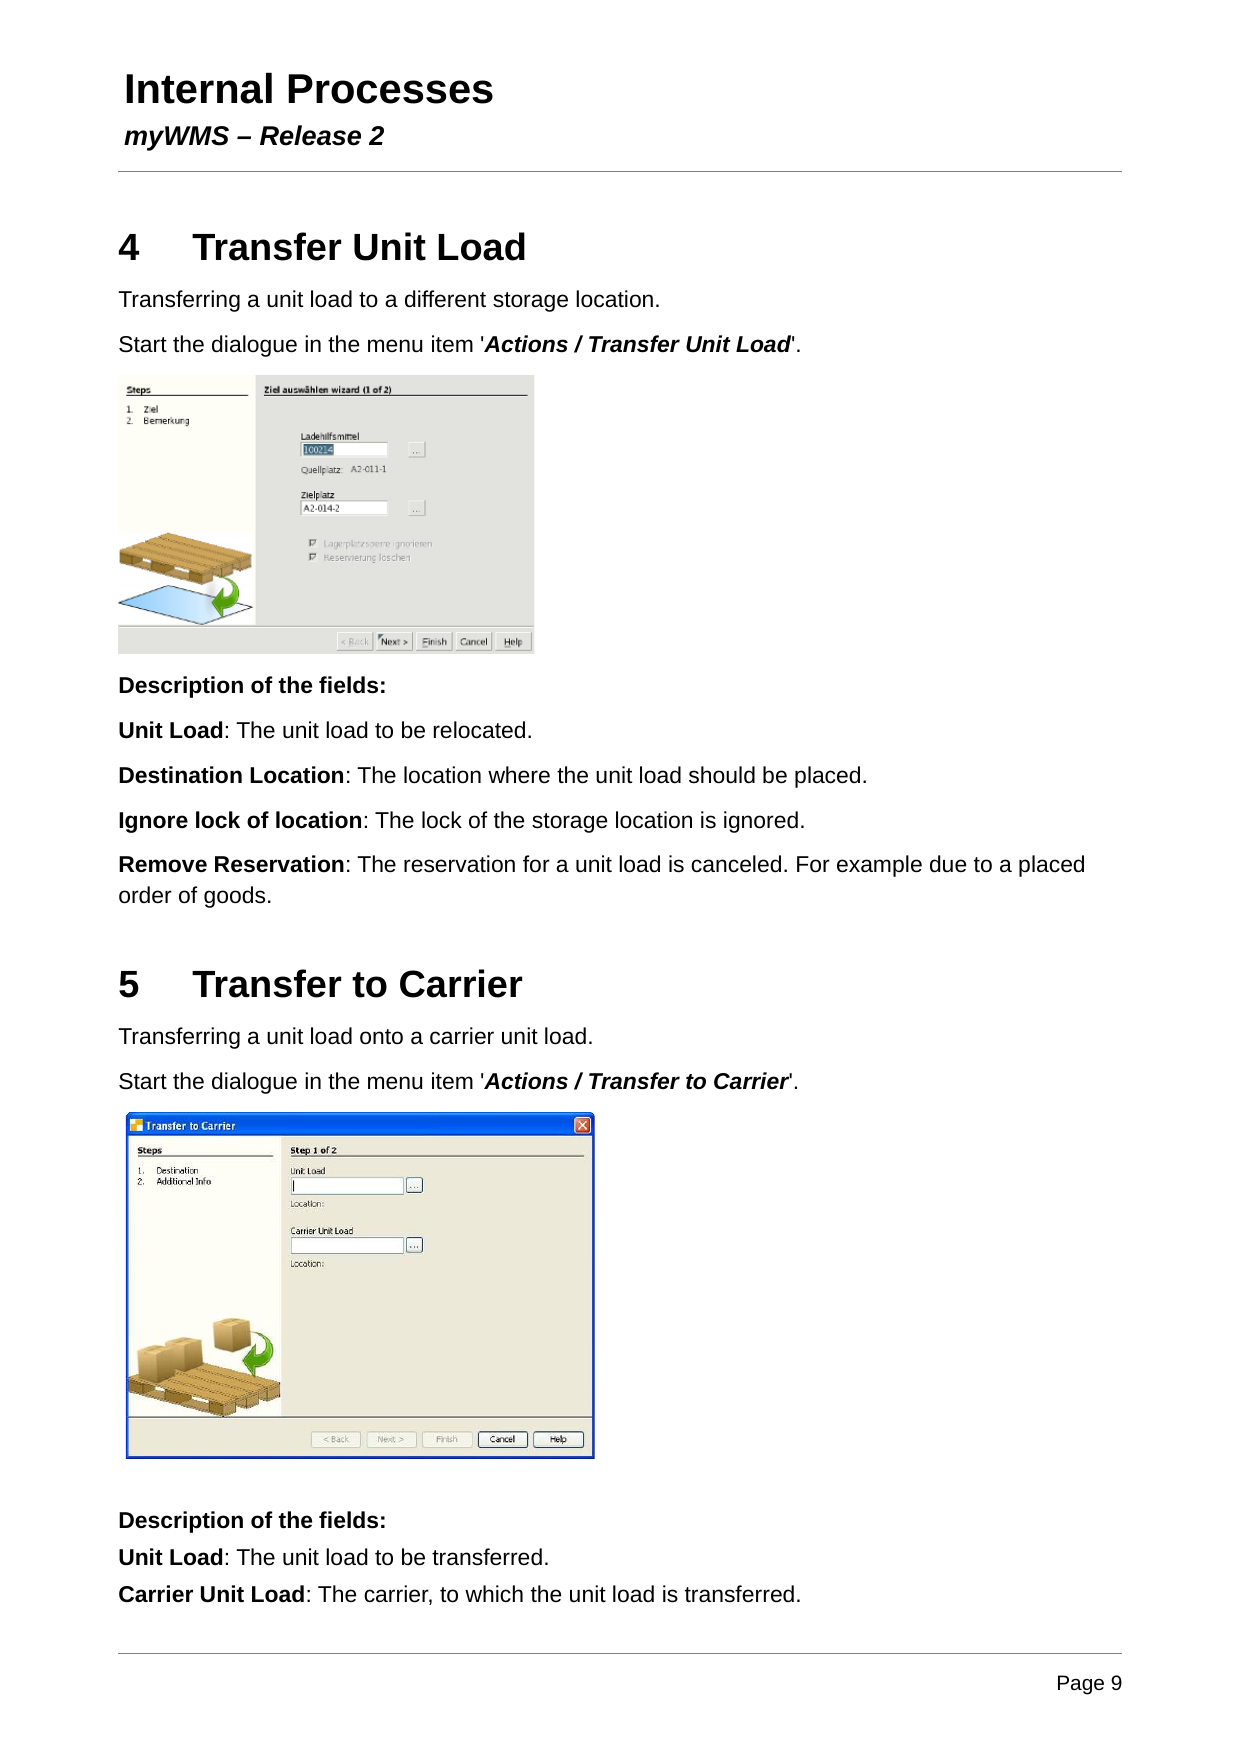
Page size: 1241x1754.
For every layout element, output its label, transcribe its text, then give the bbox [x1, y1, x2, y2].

subtitle Transfer to Carrier [118, 962, 1122, 1005]
picture [118, 375, 535, 654]
text Unit Load: The unit load to be transferred. [118, 1544, 1122, 1570]
text Transferring a unit load onto a carrier unit load. [118, 1023, 1122, 1049]
text Description of the fields: [118, 672, 1122, 698]
subtitle Transfer Unit Load [118, 225, 1122, 268]
text Transferring a unit load to a different storage location. [118, 286, 1122, 312]
text Description of the fields: [118, 1507, 1122, 1534]
text Remove Reservation: The reservation for a unit load is canceled. For example due to a placed order of goods. [118, 851, 1122, 908]
text Start the dialogue in the menu item 'Actions / Transfer Unit Load'. [118, 331, 1122, 357]
text Carrier Unit Load: The carrier, to which the unit load is transferred. [118, 1581, 1122, 1607]
picture [125, 1112, 595, 1459]
text Unit Load: The unit load to be relocated. [118, 717, 1122, 743]
text Ignore lock of location: The lock of the storage location is ignored. [118, 807, 1122, 833]
text Start the dialogue in the menu item 'Actions / Transfer to Carrier'. [118, 1068, 1122, 1094]
text Destination Location: The location where the unit load should be placed. [118, 762, 1122, 788]
